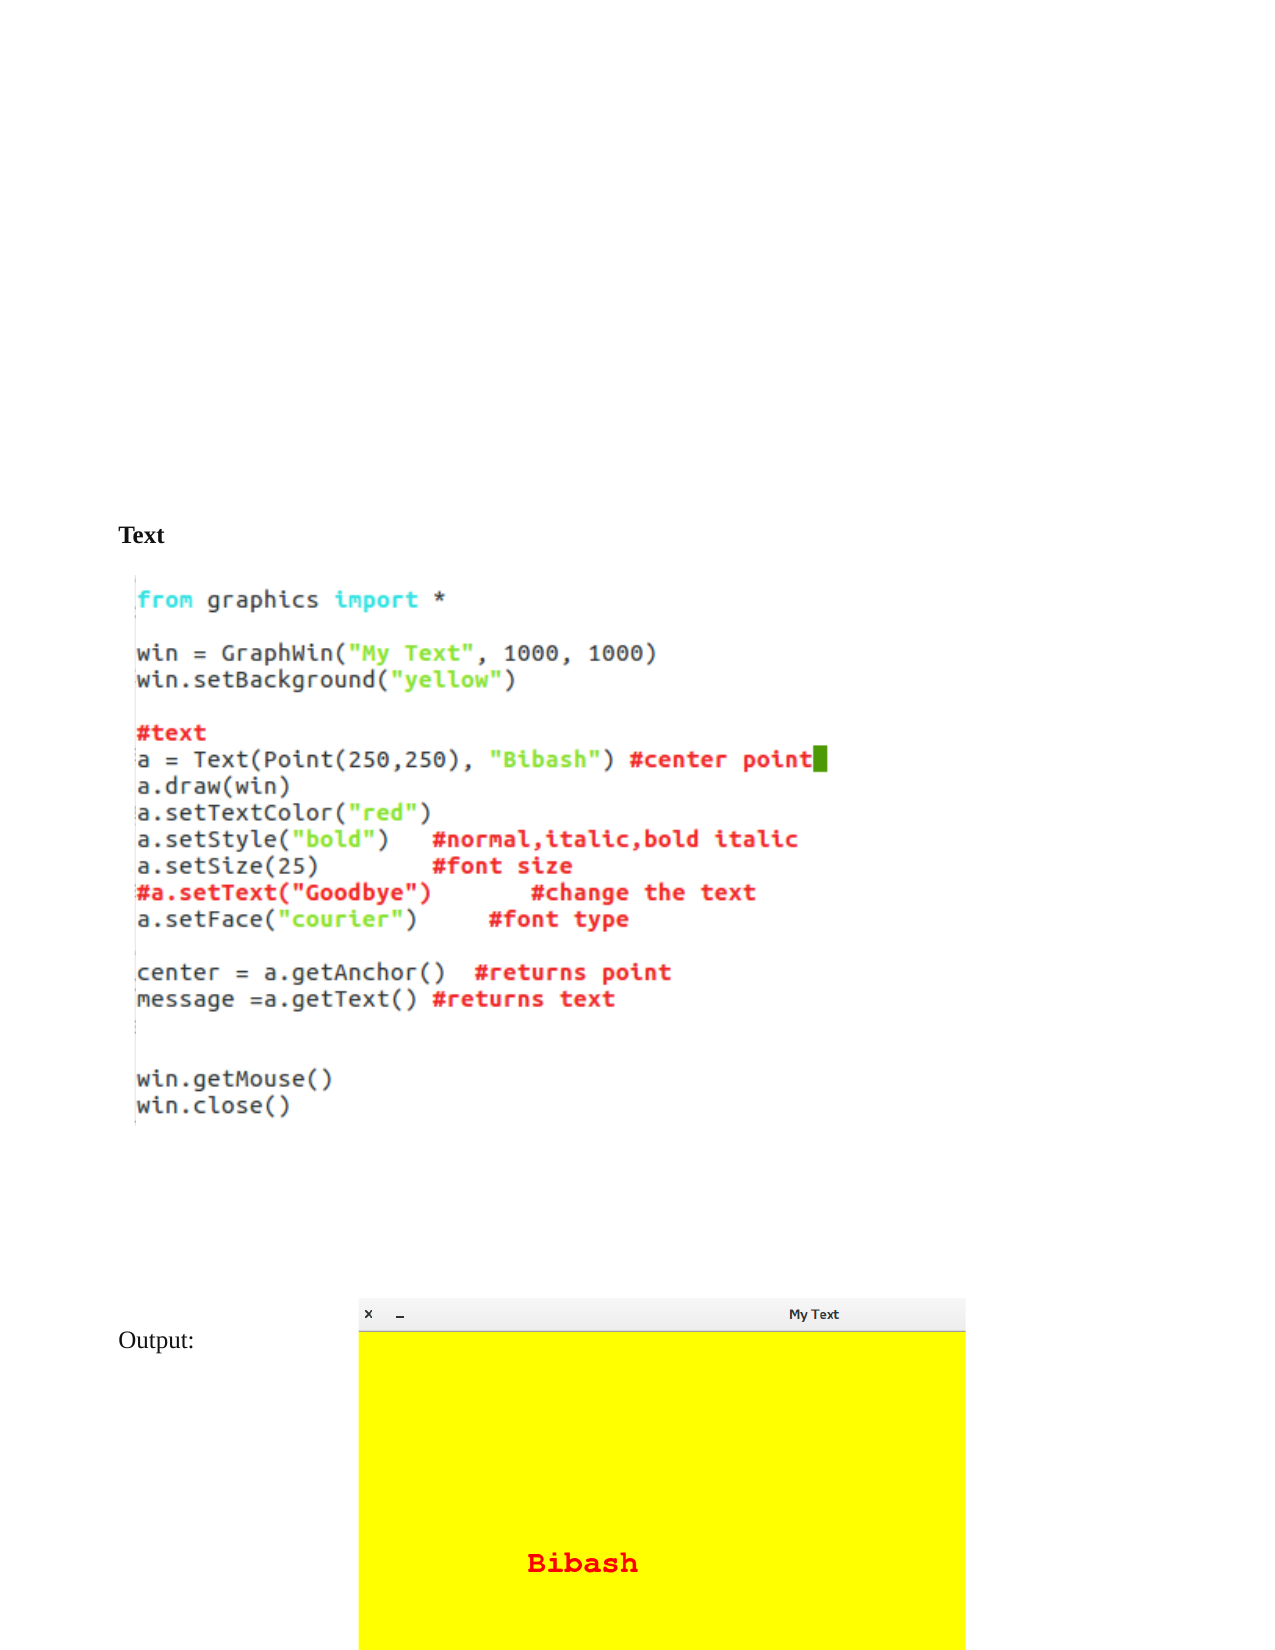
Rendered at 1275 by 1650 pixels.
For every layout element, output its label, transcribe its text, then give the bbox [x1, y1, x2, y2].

text [966, 1326, 1157, 1354]
text Text [118, 521, 1157, 549]
text Output: [118, 1326, 358, 1354]
